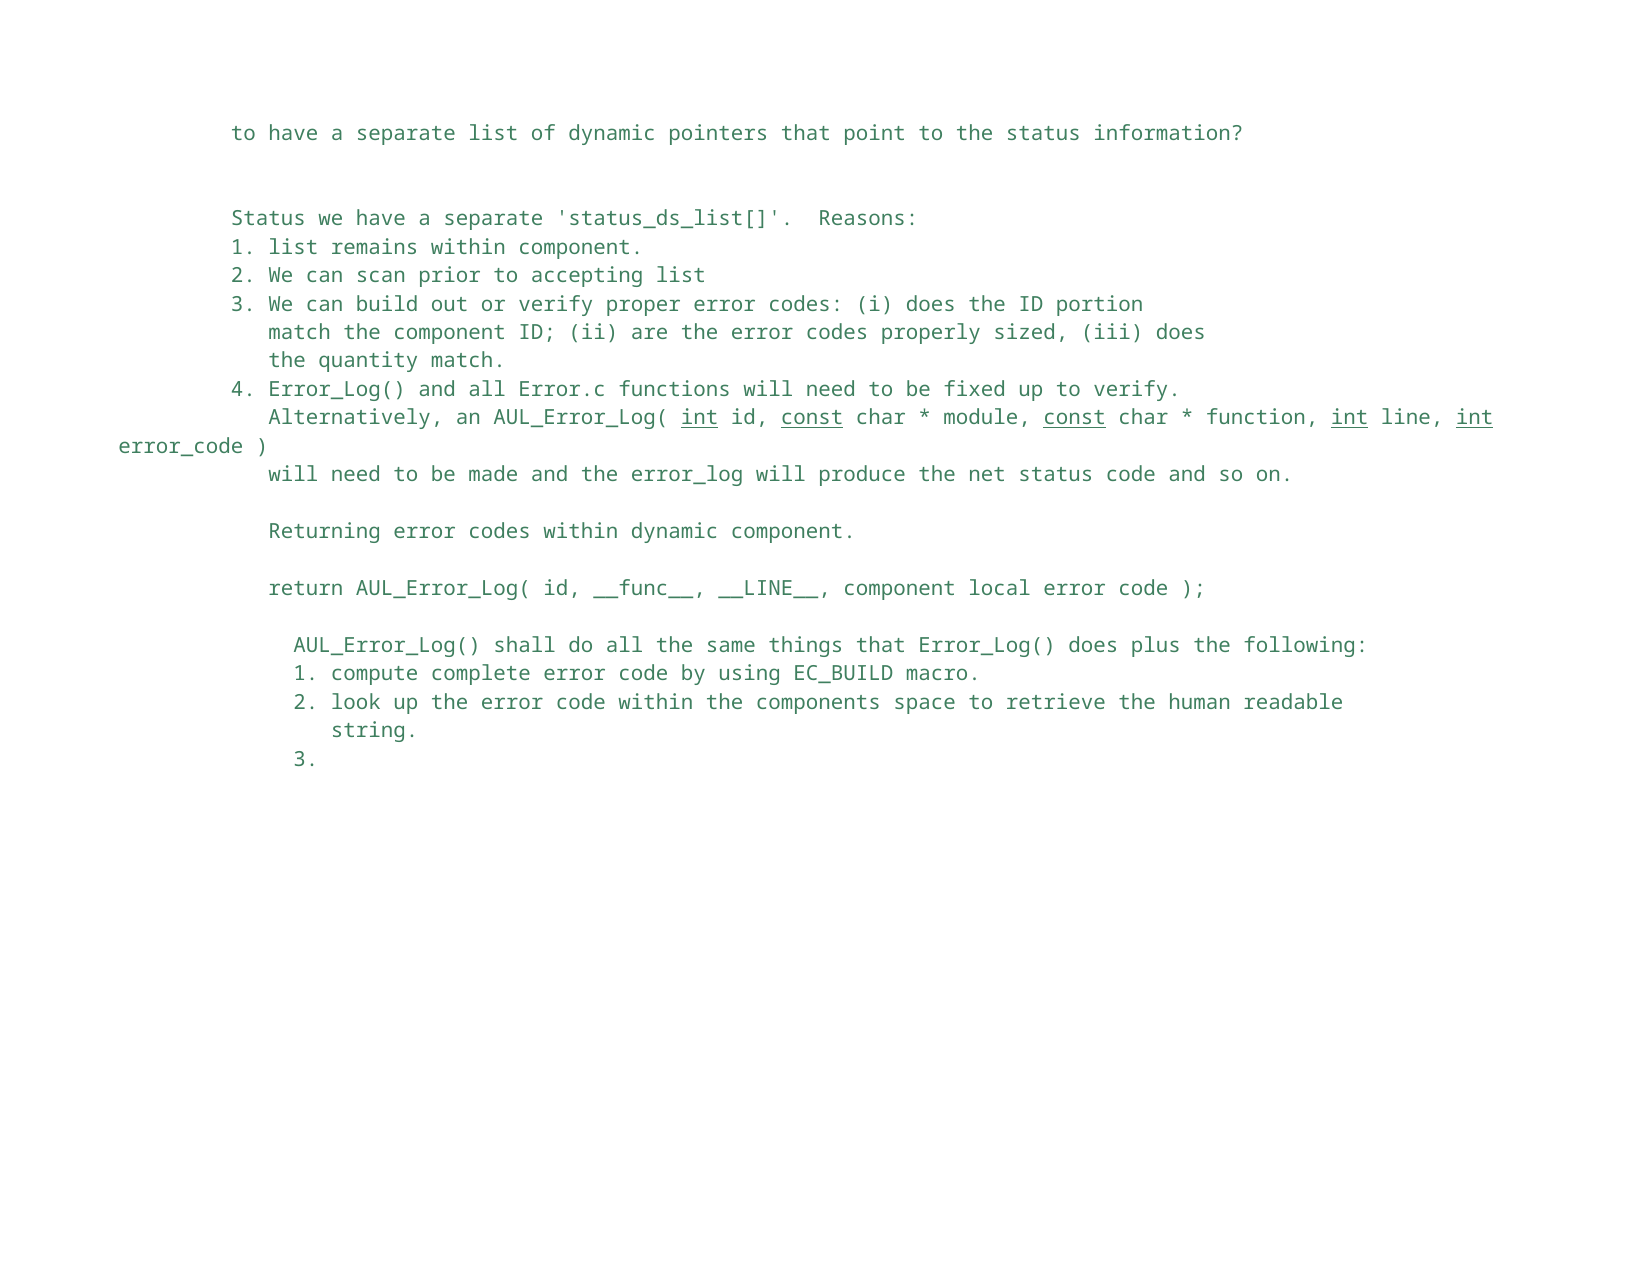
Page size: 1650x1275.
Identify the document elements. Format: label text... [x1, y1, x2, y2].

text string. [118, 715, 1532, 744]
text 2. look up the error code within the components space to retrieve the human readable [118, 687, 1532, 715]
text Alternatively, an AUL_Error_Log( int id, const char * module, const char * function, int line, int error_code ) [118, 402, 1532, 459]
text 1. list remains within component. [118, 232, 1532, 260]
text match the component ID; (ii) are the error codes properly sized, (iii) does [118, 317, 1532, 346]
text 3. We can build out or verify proper error codes: (i) does the ID portion [118, 289, 1532, 317]
text 2. We can scan prior to accepting list [118, 260, 1532, 289]
text will need to be made and the error_log will produce the net status code and so on. [118, 459, 1532, 488]
text to have a separate list of dynamic pointers that point to the status information? [118, 118, 1532, 147]
text 4. Error_Log() and all Error.c functions will need to be fixed up to verify. [118, 374, 1532, 402]
text return AUL_Error_Log( id, __func__, __LINE__, component local error code ); [118, 573, 1532, 602]
text Returning error codes within dynamic component. [118, 516, 1532, 545]
text the quantity match. [118, 346, 1532, 374]
text AUL_Error_Log() shall do all the same things that Error_Log() does plus the following: [118, 630, 1532, 658]
text Status we have a separate 'status_ds_list[]'. Reasons: [118, 203, 1532, 232]
text 1. compute complete error code by using EC_BUILD macro. [118, 658, 1532, 687]
text 3. [118, 744, 1532, 772]
